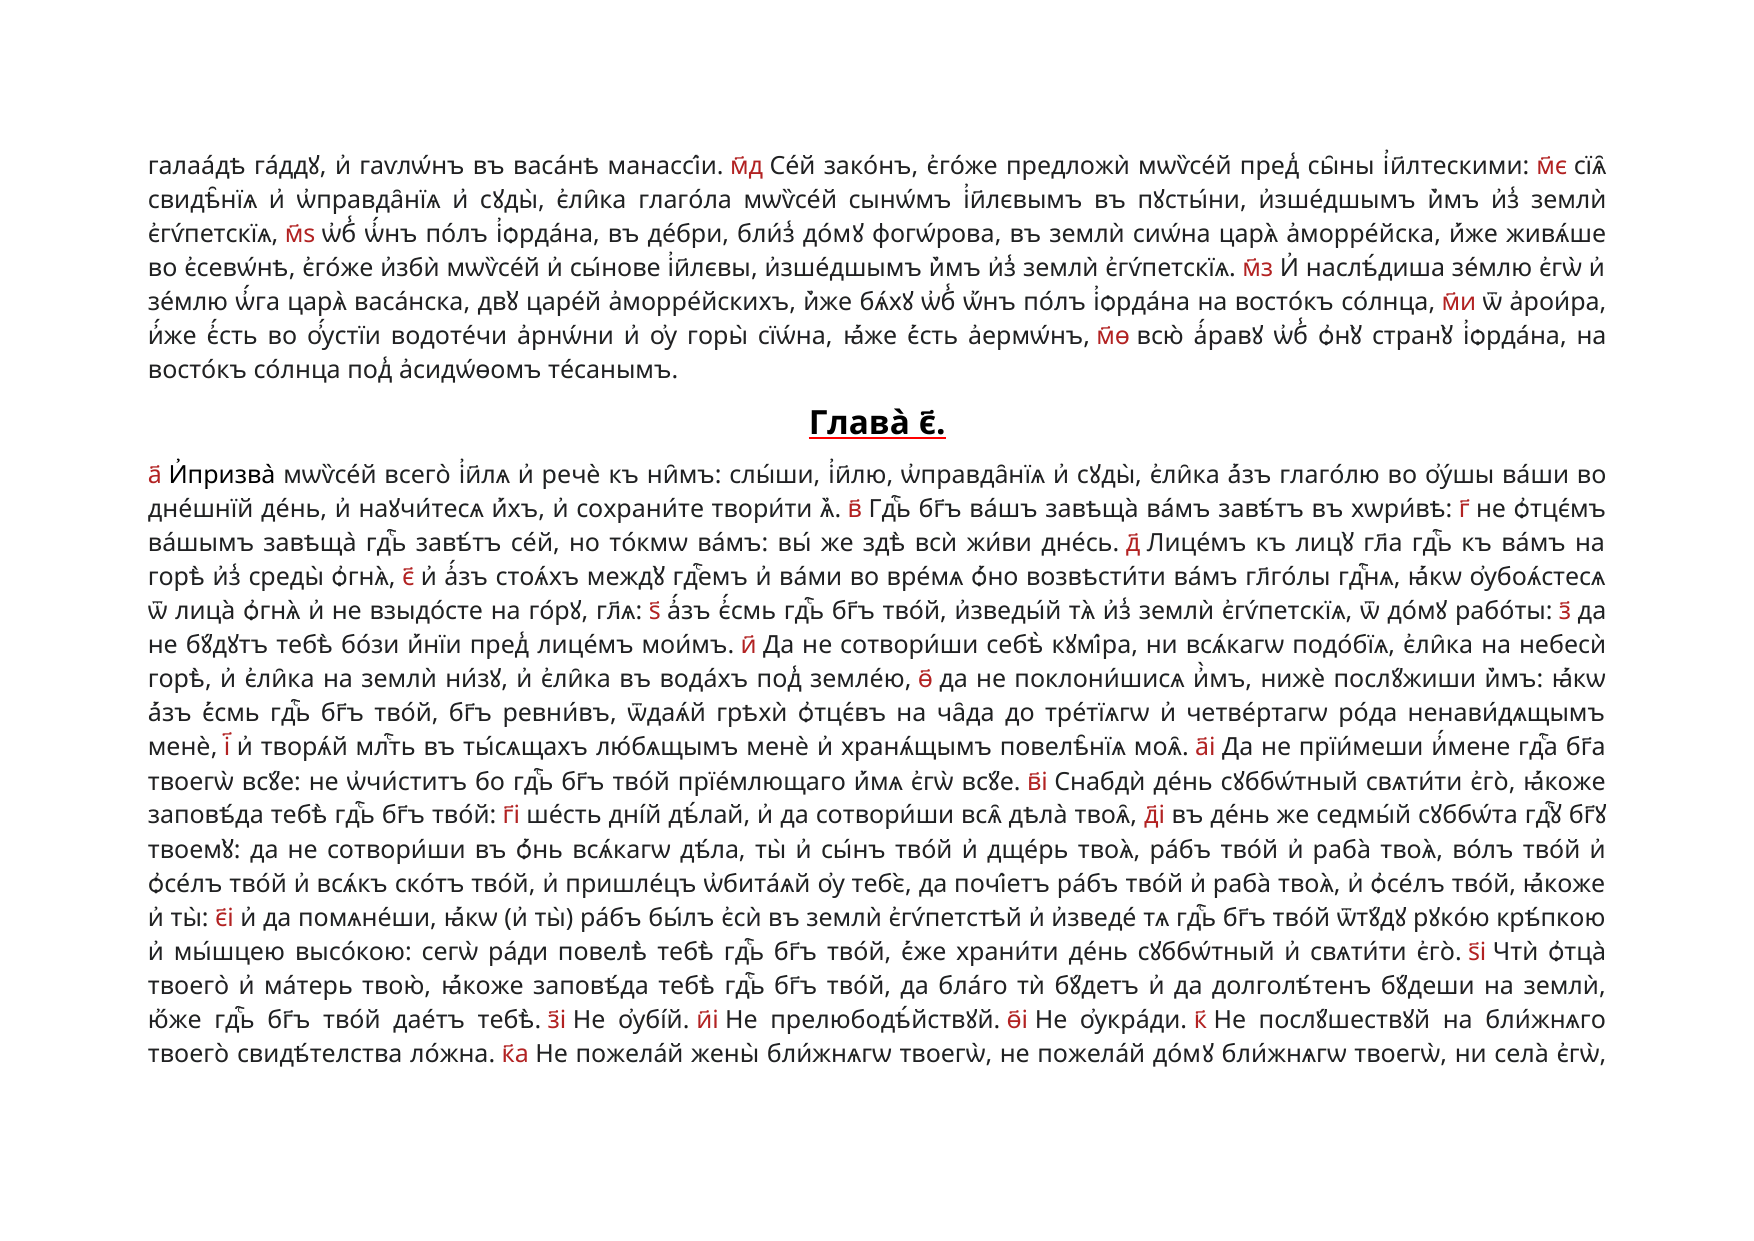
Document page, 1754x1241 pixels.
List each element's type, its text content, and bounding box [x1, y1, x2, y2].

text Глава̀ є҃. [148, 399, 1606, 444]
text галаа́дѣ га́ддꙋ, и҆ гаѵлѡ́нъ въ васа́нѣ манассі́и. м҃д Се́й зако́нъ, є҆го́же предложѝ мѡѷсе́й пред̾ сы̑ны і҆и҃лтескими: м҃є сїѧ̑ свидѣ̑нїѧ и҆ ѡ҆правда̑нїѧ и҆ сꙋды̀, є҆ли̑ка глаго́ла мѡѷсе́й сынѡ́мъ і҆и҃лєвымъ въ пꙋсты́ни, и҆зше́дшымъ и҆̀мъ и҆з̾ землѝ є҆гѵ́петскїѧ, м҃ѕ ѡ҆б̾ ѡ҆́нъ по́лъ і҆ѻрда́на, въ де́бри, бли́з̾ до́мꙋ фогѡ́рова, въ землѝ сиѡ́на царѧ̀ а҆морре́йска, и҆́же живѧ́ше во є҆севѡ́нѣ, є҆го́же и҆збѝ мѡѷсе́й и҆ сы́нове і҆и҃лєвы, и҆зше́дшымъ и҆̀мъ и҆з̾ землѝ є҆гѵ́петскїѧ. м҃з И҆ наслѣ́диша зе́млю є҆гѡ̀ и҆ зе́млю ѡ҆́га царѧ̀ васа́нска, двꙋ̀ царе́й а҆морре́йскихъ, и҆̀же бѧ́хꙋ ѡ҆б̾ ѡ҆́нъ по́лъ і҆ѻрда́на на восто́къ со́лнца, м҃и ѿ а҆рои́ра, и҆́же є҆́сть во ѹ҆́стїи водоте́чи а҆рнѡ́ни и҆ ѹ҆ горы̀ сїѡ́на, ꙗ҆́же є҆́сть а҆ермѡ́нъ, м҃ѳ всю̀ а҆́равꙋ ѡ҆б̾ ѻ҆нꙋ̀ странꙋ̀ і҆ѻрда́на, на восто́къ со́лнца под̾ а҆сидѡ́ѳомъ те́санымъ. [148, 148, 1606, 386]
text а҃ И҆призва̀ мѡѷсе́й всего̀ і҆и҃лѧ и҆ речѐ къ ни̑мъ: слы́ши, і҆и҃лю, ѡ҆правда̑нїѧ и҆ сꙋды̀, є҆ли̑ка а҆́зъ глаго́лю во ѹ҆́шы ва́ши во дне́шнїй де́нь, и҆ наꙋчи́тесѧ и҆́хъ, и҆ сохрани́те твори́ти ѧ҆̀. в҃ Гдⷭ҇ь бг҃ъ ва́шъ завѣща̀ ва́мъ завѣ́тъ въ хѡри́вѣ: г҃ не ѻ҆тцє́мъ ва́шымъ завѣща̀ гдⷭ҇ь завѣ́тъ се́й, но то́кмѡ ва́мъ: вы́ же здѣ̀ всѝ жи́ви дне́сь. д҃ Лице́мъ къ лицꙋ̀ гл҃а гдⷭ҇ь къ ва́мъ на горѣ̀ и҆з̾ среды̀ ѻ҆гнѧ̀, є҃ и҆ а҆́зъ стоѧ́хъ междꙋ̀ гдⷭ҇емъ и҆ ва́ми во вре́мѧ ѻ҆́но возвѣсти́ти ва́мъ гл҃го́лы гдⷭ҇нѧ, ꙗ҆́кѡ ѹ҆боѧ́стесѧ ѿ лица̀ ѻ҆гнѧ̀ и҆ не взыдо́сте на го́рꙋ, гл҃ѧ: ѕ҃ а҆́зъ є҆́смь гдⷭ҇ь бг҃ъ тво́й, и҆зведы́й тѧ̀ и҆з̾ землѝ є҆гѵ́петскїѧ, ѿ до́мꙋ рабо́ты: з҃ да не бꙋ́дꙋтъ тебѣ̀ бо́зи и҆́нїи пред̾ лице́мъ мои́мъ. и҃ Да не сотвори́ши себѣ̀ кꙋмі́ра, ни всѧ́кагѡ подо́бїѧ, є҆ли̑ка на небесѝ горѣ̀, и҆ є҆ли̑ка на землѝ ни́зꙋ, и҆ є҆ли̑ка въ вода́хъ под̾ земле́ю, ѳ҃ да не поклони́шисѧ и҆̀мъ, нижѐ послꙋ́жиши и҆̀мъ: ꙗ҆́кѡ а҆́зъ є҆́смь гдⷭ҇ь бг҃ъ тво́й, бг҃ъ ревни́въ, ѿдаѧ́й грѣхѝ ѻ҆тцє́въ на ча̑да до тре́тїѧгѡ и҆ четве́ртагѡ ро́да ненави́дѧщымъ менѐ, і҃ и҆ творѧ́й млⷭ҇ть въ ты́сѧщахъ лю́бѧщымъ менѐ и҆ хранѧ́щымъ повелѣ̑нїѧ моѧ̑. а҃і Да не прїи́меши и҆́мене гдⷭ҇а бг҃а твоегѡ̀ всꙋ́е: не ѡ҆чи́ститъ бо гдⷭ҇ь бг҃ъ тво́й прїе́млющаго и҆́мѧ є҆гѡ̀ всꙋ́е. в҃і Снабдѝ де́нь сꙋббѡ́тный свѧти́ти є҆го̀, ꙗ҆́коже заповѣ́да тебѣ̀ гдⷭ҇ь бг҃ъ тво́й: г҃і ше́сть дні́й дѣ́лай, и҆ да сотвори́ши всѧ̑ дѣла̀ твоѧ̑, д҃і въ де́нь же седмы́й сꙋббѡ́та гдⷭ҇ꙋ бг҃ꙋ твоемꙋ̀: да не сотвори́ши въ ѻ҆́нь всѧ́кагѡ дѣ́ла, ты̀ и҆ сы́нъ тво́й и҆ дще́рь твоѧ̀, ра́бъ тво́й и҆ раба̀ твоѧ̀, во́лъ тво́й и҆ ѻ҆се́лъ тво́й и҆ всѧ́къ ско́тъ тво́й, и҆ пришле́цъ ѡ҆бита́ѧй ѹ҆ тебє̀, да почі́етъ ра́бъ тво́й и҆ раба̀ твоѧ̀, и҆ ѻ҆се́лъ тво́й, ꙗ҆́коже и҆ ты̀: є҃і и҆ да помѧне́ши, ꙗ҆́кѡ (и҆ ты̀) ра́бъ бы́лъ є҆сѝ въ землѝ є҆гѵ́петстѣй и҆ и҆зведе́ тѧ гдⷭ҇ь бг҃ъ тво́й ѿтꙋ́дꙋ рꙋко́ю крѣ́пкою и҆ мы́шцею высо́кою: сегѡ̀ ра́ди повелѣ̀ тебѣ̀ гдⷭ҇ь бг҃ъ тво́й, є҆́же храни́ти де́нь сꙋббѡ́тный и҆ свѧти́ти є҆го̀. ѕ҃і Чтѝ ѻ҆тца̀ твоего̀ и҆ ма́терь твою̀, ꙗ҆́коже заповѣ́да тебѣ̀ гдⷭ҇ь бг҃ъ тво́й, да бла́го тѝ бꙋ́детъ и҆ да долголѣ́тенъ бꙋ́деши на землѝ, ю҆́же гдⷭ҇ь бг҃ъ тво́й дае́тъ тебѣ̀. з҃і Не ѹ҆бі́й. и҃і Не прелюбодѣ́йствꙋй. ѳ҃і Не ѹ҆кра́ди. к҃ Не послꙋ́шествꙋй на бли́жнѧго твоего̀ свидѣ́телства ло́жна. к҃а Не пожела́й жены̀ бли́жнѧгѡ твоегѡ̀, не пожела́й до́мꙋ бли́жнѧгѡ твоегѡ̀, ни села̀ є҆гѡ̀, [148, 457, 1606, 1070]
